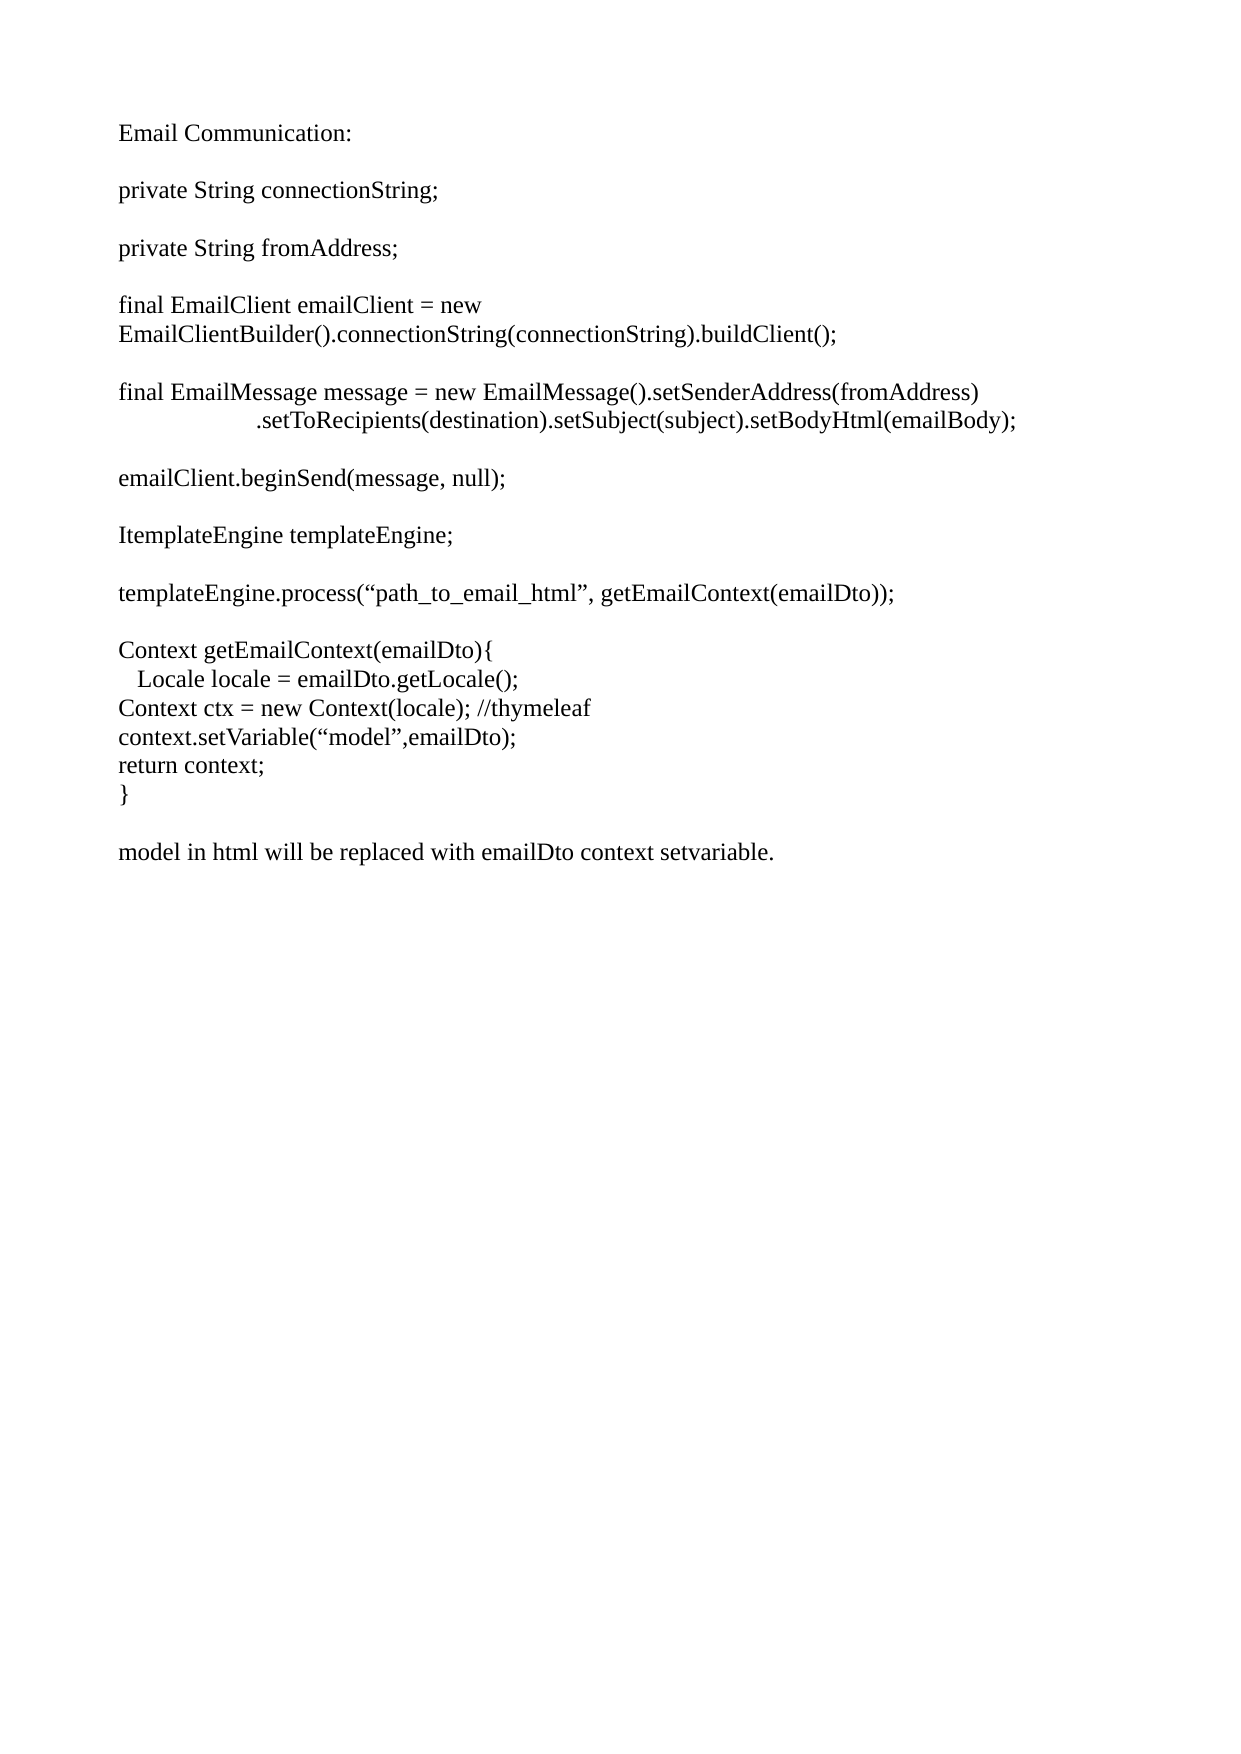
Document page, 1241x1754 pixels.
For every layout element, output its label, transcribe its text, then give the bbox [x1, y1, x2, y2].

text ItemplateEngine templateEngine; [118, 521, 1122, 549]
text Locale locale = emailDto.getLocale(); [118, 664, 1122, 693]
text model in html will be replaced with emailDto context setvariable. [118, 837, 1122, 866]
text final EmailClient emailClient = new EmailClientBuilder().connectionString(connectionString).buildClient(); [118, 291, 1122, 348]
text .setToRecipients(destination).setSubject(subject).setBodyHtml(emailBody); [118, 406, 1122, 434]
text return context; [118, 751, 1122, 779]
text emailClient.beginSend(message, null); [118, 463, 1122, 492]
text Context getEmailContext(emailDto){ [118, 636, 1122, 664]
text } [118, 779, 1122, 808]
text private String connectionString; [118, 176, 1122, 204]
text context.setVariable(“model”,emailDto); [118, 722, 1122, 751]
text Context ctx = new Context(locale); //thymeleaf [118, 693, 1122, 722]
text private String fromAddress; [118, 233, 1122, 262]
text final EmailMessage message = new EmailMessage().setSenderAddress(fromAddress) [118, 377, 1122, 406]
text templateEngine.process(“path_to_email_html”, getEmailContext(emailDto)); [118, 578, 1122, 607]
text Email Communication: [118, 118, 1122, 147]
